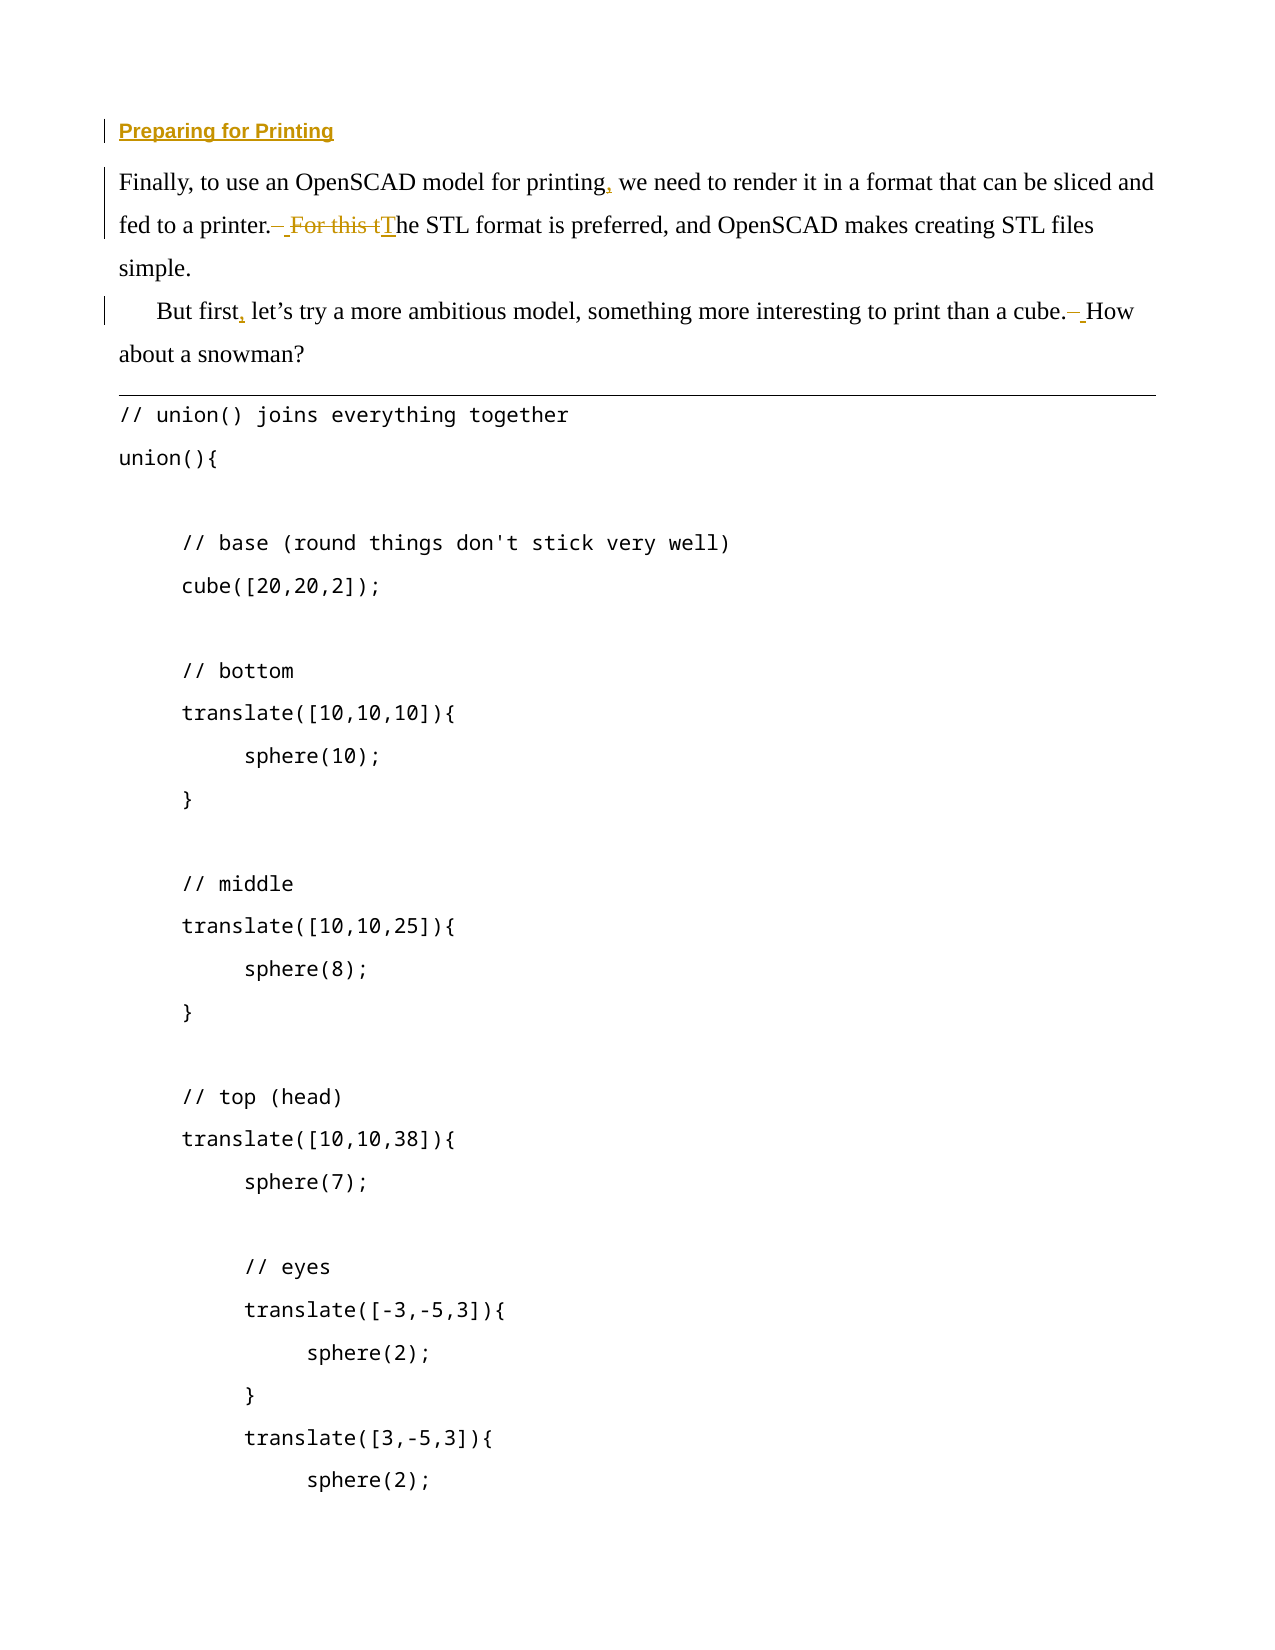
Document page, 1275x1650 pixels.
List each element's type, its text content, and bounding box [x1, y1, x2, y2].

text sphere(2); [118, 1338, 1156, 1366]
text } [118, 997, 1156, 1025]
text sphere(8); [118, 954, 1156, 983]
text cube([20,20,2]); [118, 571, 1156, 599]
text sphere(2); [118, 1465, 1156, 1494]
text sphere(7); [118, 1167, 1156, 1196]
text translate([3,-5,3]){ [118, 1423, 1156, 1451]
text // middle [118, 869, 1156, 897]
text } [118, 784, 1156, 812]
text But first, let’s try a more ambitious model, something more interesting to print than a cube. How about a snowman? [118, 296, 1156, 368]
text } [118, 1380, 1156, 1409]
text translate([10,10,38]){ [118, 1124, 1156, 1153]
text translate([-3,-5,3]){ [118, 1295, 1156, 1323]
text // base (round things don't stick very well) [118, 528, 1156, 557]
text // eyes [118, 1252, 1156, 1281]
text Finally, to use an OpenSCAD model for printing, we need to render it in a format that can be sliced and fed to a printer. The STL format is preferred, and OpenSCAD makes creating STL files simple. [118, 167, 1156, 282]
text translate([10,10,25]){ [118, 912, 1156, 940]
text // union() joins everything together [118, 396, 1156, 429]
text Preparing for Printing [118, 118, 1156, 142]
text union(){ [118, 443, 1156, 471]
text translate([10,10,10]){ [118, 698, 1156, 727]
text // bottom [118, 656, 1156, 684]
text // top (head) [118, 1082, 1156, 1110]
text sphere(10); [118, 741, 1156, 769]
